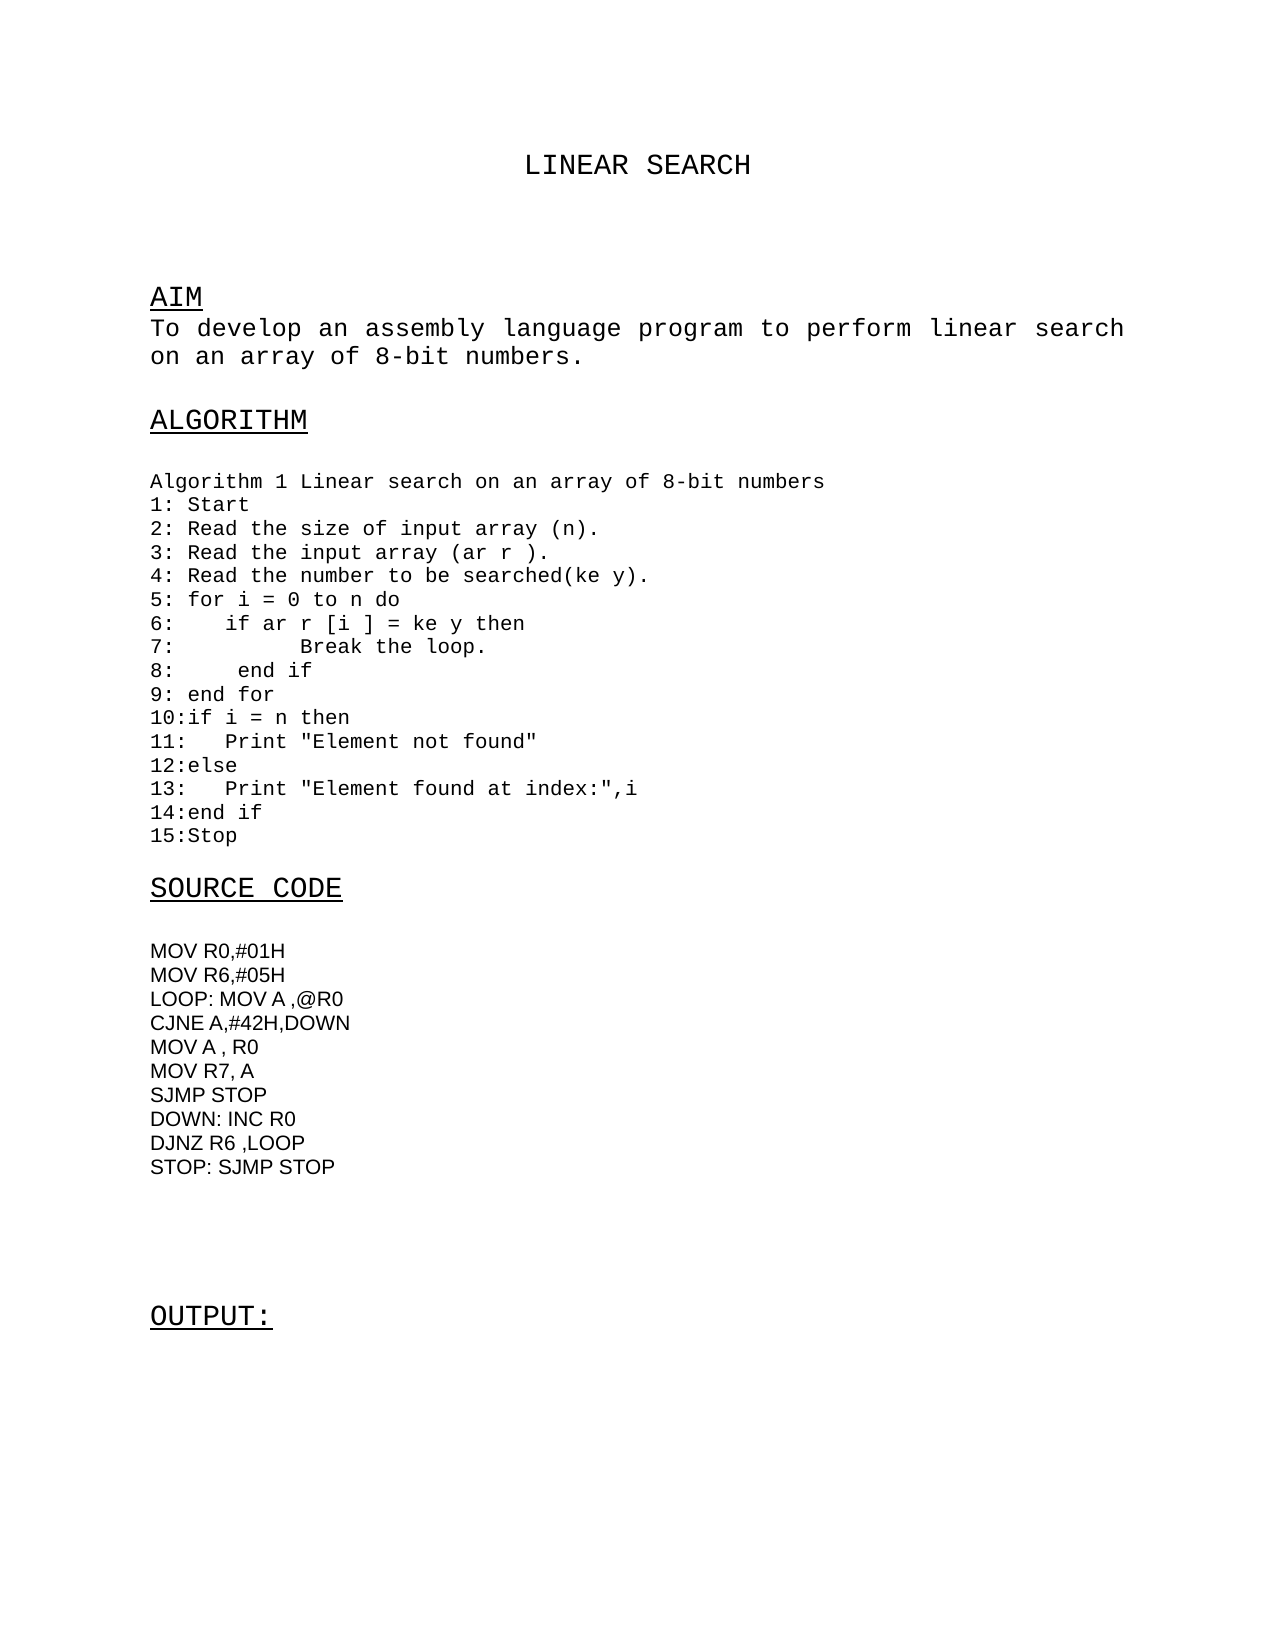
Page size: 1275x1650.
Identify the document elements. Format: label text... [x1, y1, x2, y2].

subtitle STOP: SJMP STOP [150, 1154, 1125, 1178]
subtitle DJNZ R6 ,LOOP [150, 1131, 1125, 1154]
subtitle 15:Stop [150, 826, 1125, 849]
subtitle CJNE A,#42H,DOWN [150, 1011, 1125, 1035]
subtitle 1: Start [150, 494, 1125, 518]
subtitle Algorithm 1 Linear search on an array of 8-bit numbers [150, 471, 1125, 494]
subtitle 5: for i = 0 to n do [150, 589, 1125, 613]
subtitle OUTPUT: [150, 1301, 1125, 1334]
subtitle SJMP STOP [150, 1083, 1125, 1107]
subtitle MOV R7, A [150, 1059, 1125, 1083]
subtitle 12:else [150, 754, 1125, 778]
subtitle SOURCE CODE [150, 873, 1125, 906]
subtitle 10:if i = n then [150, 707, 1125, 731]
subtitle 13: Print "Element found at index:",i [150, 778, 1125, 802]
subtitle MOV A , R0 [150, 1035, 1125, 1059]
subtitle 8: end if [150, 660, 1125, 684]
subtitle 7: Break the loop. [150, 636, 1125, 660]
subtitle 2: Read the size of input array (n). [150, 518, 1125, 542]
subtitle 4: Read the number to be searched(ke y). [150, 565, 1125, 589]
subtitle ALGORITHM [150, 405, 1125, 438]
subtitle 9: end for [150, 684, 1125, 707]
subtitle LINEAR SEARCH [150, 150, 1125, 183]
subtitle LOOP: MOV A ,@R0 [150, 987, 1125, 1011]
subtitle 14:end if [150, 802, 1125, 826]
subtitle MOV R0,#01H [150, 939, 1125, 963]
subtitle To develop an assembly language program to perform linear search on an array of 8-bit numbers. [150, 315, 1125, 372]
subtitle MOV R6,#05H [150, 963, 1125, 987]
subtitle 6: if ar r [i ] = ke y then [150, 613, 1125, 636]
subtitle 11: Print "Element not found" [150, 731, 1125, 754]
subtitle DOWN: INC R0 [150, 1107, 1125, 1131]
subtitle 3: Read the input array (ar r ). [150, 542, 1125, 565]
subtitle AIM [150, 282, 1125, 315]
